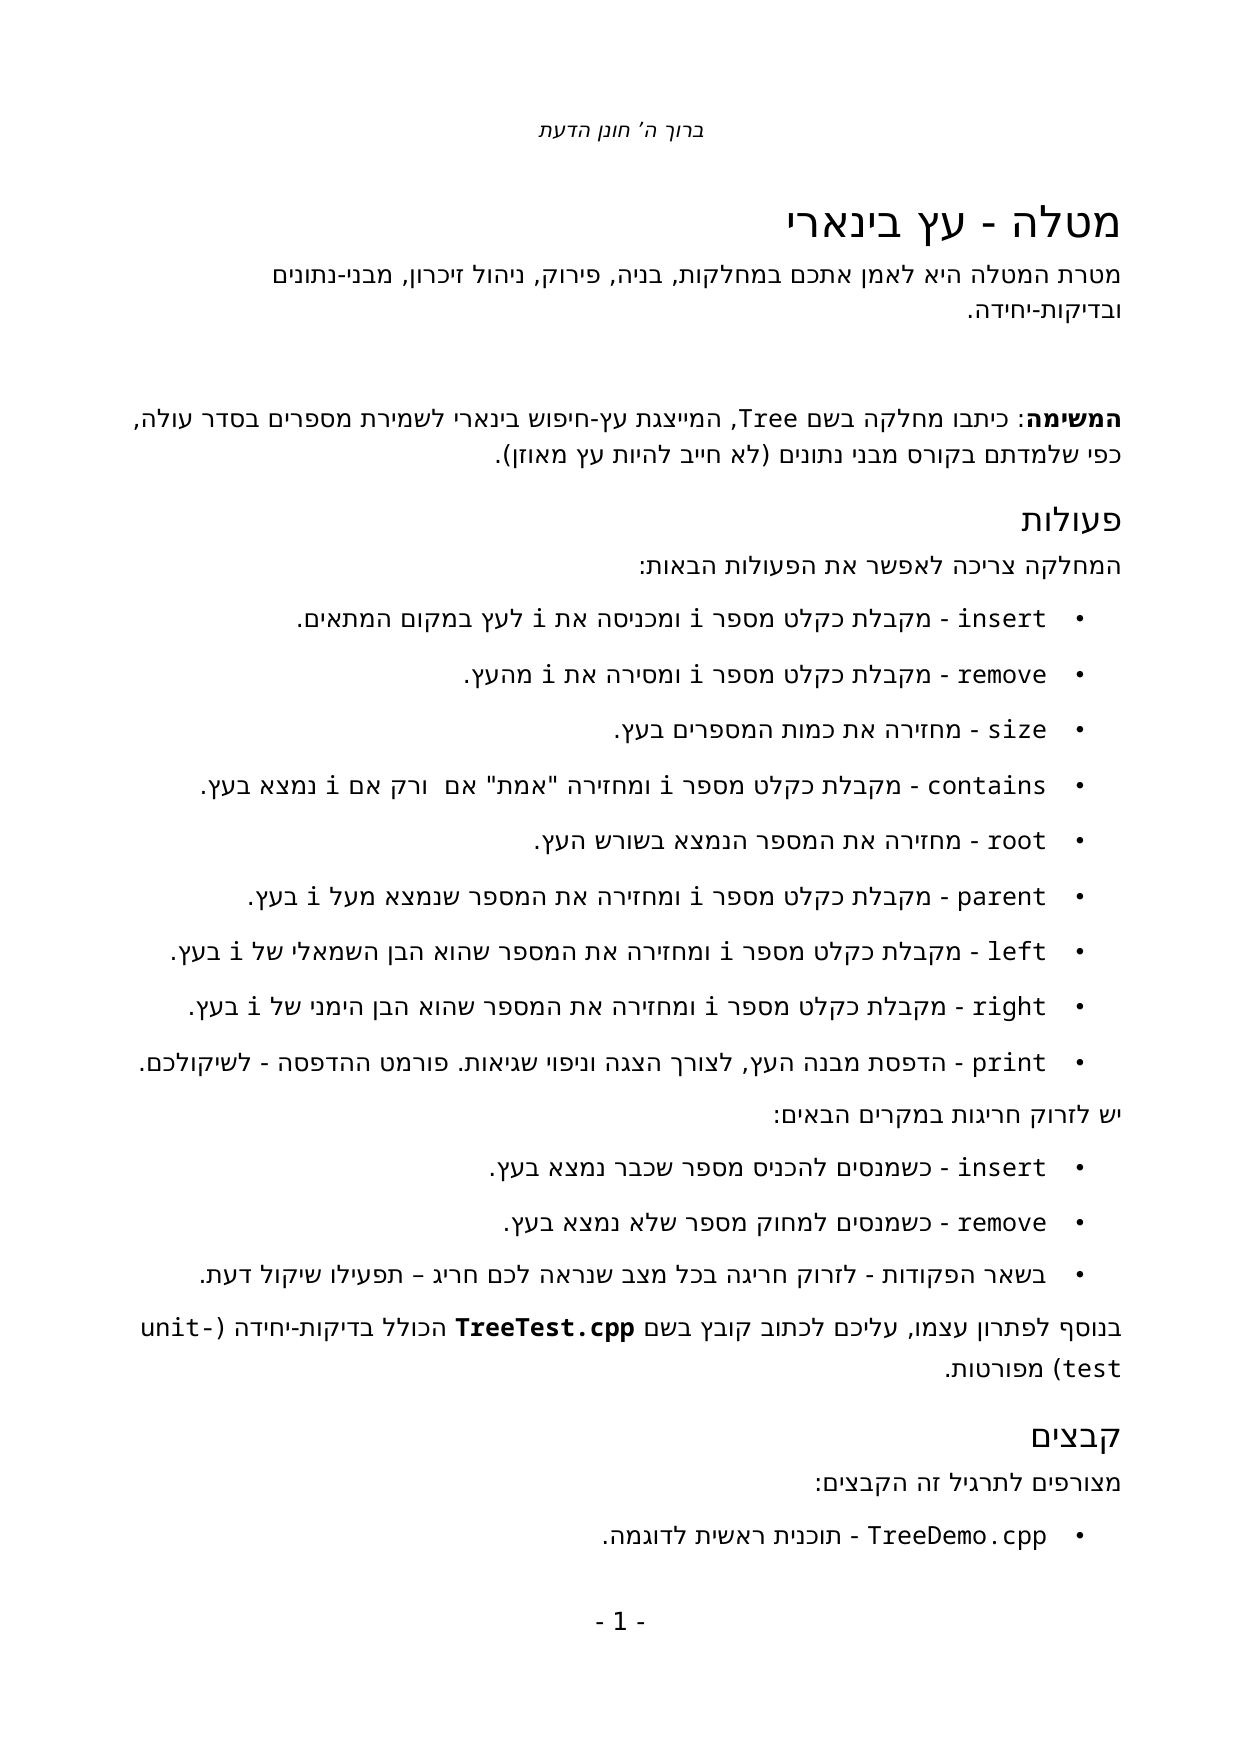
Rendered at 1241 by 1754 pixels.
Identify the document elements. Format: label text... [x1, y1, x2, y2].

list root - מחזירה את המספר הנמצא בשורש העץ. [118, 823, 1084, 857]
list left - מקבלת כקלט מספר i ומחזירה את המספר שהוא הבן השמאלי של i בעץ. [118, 934, 1084, 968]
subtitle פעולות [118, 500, 1122, 539]
list print - הדפסת מבנה העץ, לצורך הצגה וניפוי שגיאות. פורמט ההדפסה - לשיקולכם. [118, 1044, 1084, 1078]
text מצורפים לתרגיל זה הקבצים: [118, 1468, 1122, 1497]
list insert - כשמנסים להכניס מספר שכבר נמצא בעץ. [118, 1149, 1084, 1183]
text מטרת המטלה היא לאמן אתכם במחלקות, בניה, פירוק, ניהול זיכרון, מבני-נתונים ובדיקות-יחידה. [118, 260, 1122, 324]
list insert - מקבלת כקלט מספר i ומכניסה את i לעץ במקום המתאים. [118, 601, 1084, 635]
list בשאר הפקודות - לזרוק חריגה בכל מצב שנראה לכם חריג – תפעילו שיקול דעת. [118, 1260, 1084, 1289]
list parent - מקבלת כקלט מספר i ומחזירה את המספר שנמצא מעל i בעץ. [118, 878, 1084, 912]
text יש לזרוק חריגות במקרים הבאים: [118, 1100, 1122, 1129]
subtitle קבצים [118, 1417, 1122, 1455]
text בנוסף לפתרון עצמו, עליכם לכתוב קובץ בשם TreeTest.cpp הכולל בדיקות-יחידה (unit-test) מפורטות. [118, 1310, 1122, 1385]
text המחלקה צריכה לאפשר את הפעולות הבאות: [118, 552, 1122, 581]
list remove - כשמנסים למחוק מספר שלא נמצא בעץ. [118, 1205, 1084, 1239]
list size - מחזירה את כמות המספרים בעץ. [118, 712, 1084, 746]
list right - מקבלת כקלט מספר i ומחזירה את המספר שהוא הבן הימני של i בעץ. [118, 989, 1084, 1023]
list remove - מקבלת כקלט מספר i ומסירה את i מהעץ. [118, 657, 1084, 691]
list contains - מקבלת כקלט מספר i ומחזירה "אמת" אם ורק אם i נמצא בעץ. [118, 767, 1084, 801]
subtitle מטלה - עץ בינארי [118, 197, 1122, 248]
list TreeDemo.cpp - תוכנית ראשית לדוגמה. [118, 1517, 1084, 1552]
text המשימה: כיתבו מחלקה בשם Tree, המייצגת עץ-חיפוש בינארי לשמירת מספרים בסדר עולה, כפי שלמדתם בקורס מבני נתונים (לא חייב להיות עץ מאוזן). [118, 400, 1122, 469]
